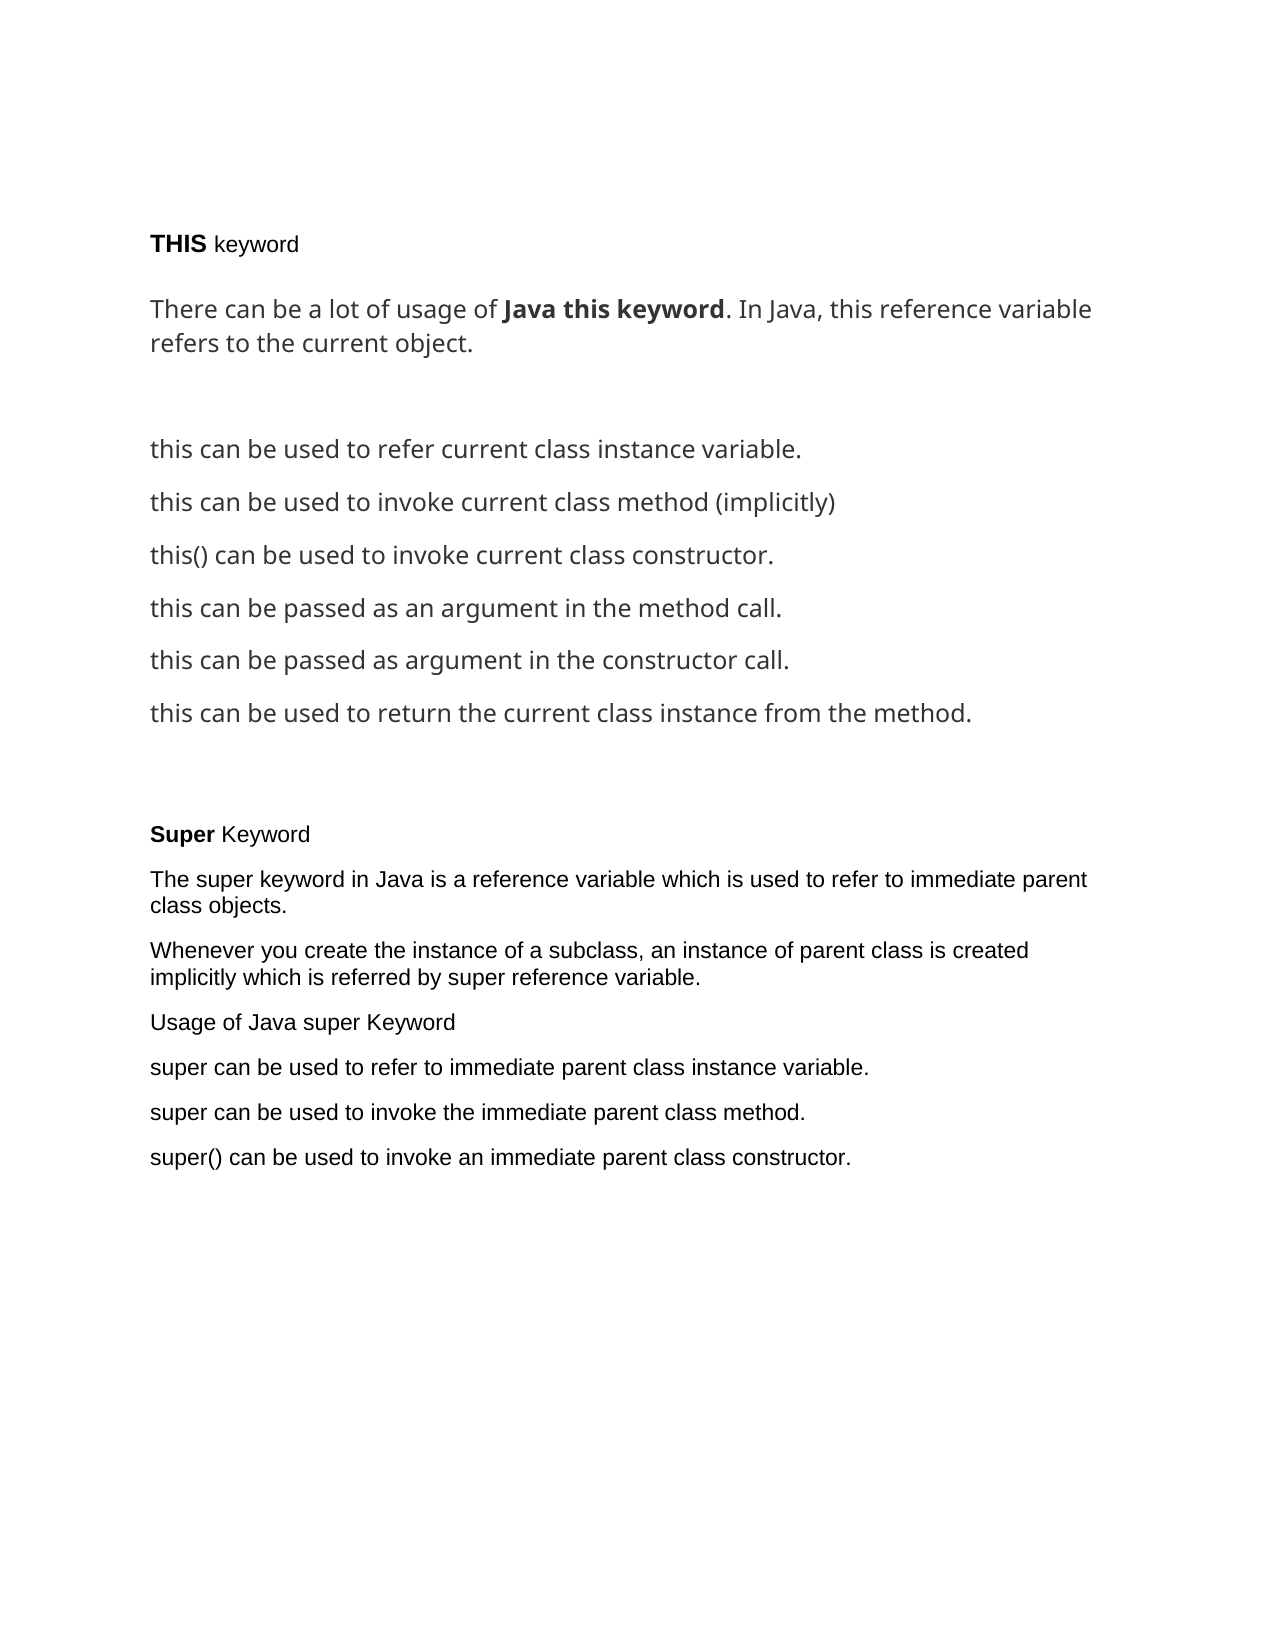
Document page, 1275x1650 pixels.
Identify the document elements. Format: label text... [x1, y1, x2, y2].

text this can be used to invoke current class method (implicitly) [150, 484, 1125, 519]
text this can be used to return the current class instance from the method. [150, 696, 1125, 730]
text this() can be used to invoke current class constructor. [150, 537, 1125, 571]
text There can be a lot of usage of Java this keyword. In Java, this reference variable refers to the current object. [150, 292, 1125, 360]
text this can be used to refer current class instance variable. [150, 432, 1125, 466]
text this can be passed as argument in the constructor call. [150, 643, 1125, 677]
text super can be used to refer to immediate parent class instance variable. [150, 1054, 1125, 1080]
text super can be used to invoke the immediate parent class method. [150, 1099, 1125, 1125]
text THIS keyword [150, 228, 1125, 257]
text Super Keyword [150, 821, 1125, 847]
text this can be passed as an argument in the method call. [150, 590, 1125, 624]
text The super keyword in Java is a reference variable which is used to refer to immediate parent class objects. [150, 866, 1125, 918]
text Whenever you create the instance of a subclass, an instance of parent class is created implicitly which is referred by super reference variable. [150, 937, 1125, 990]
text Usage of Java super Keyword [150, 1008, 1125, 1035]
text super() can be used to invoke an immediate parent class constructor. [150, 1144, 1125, 1170]
